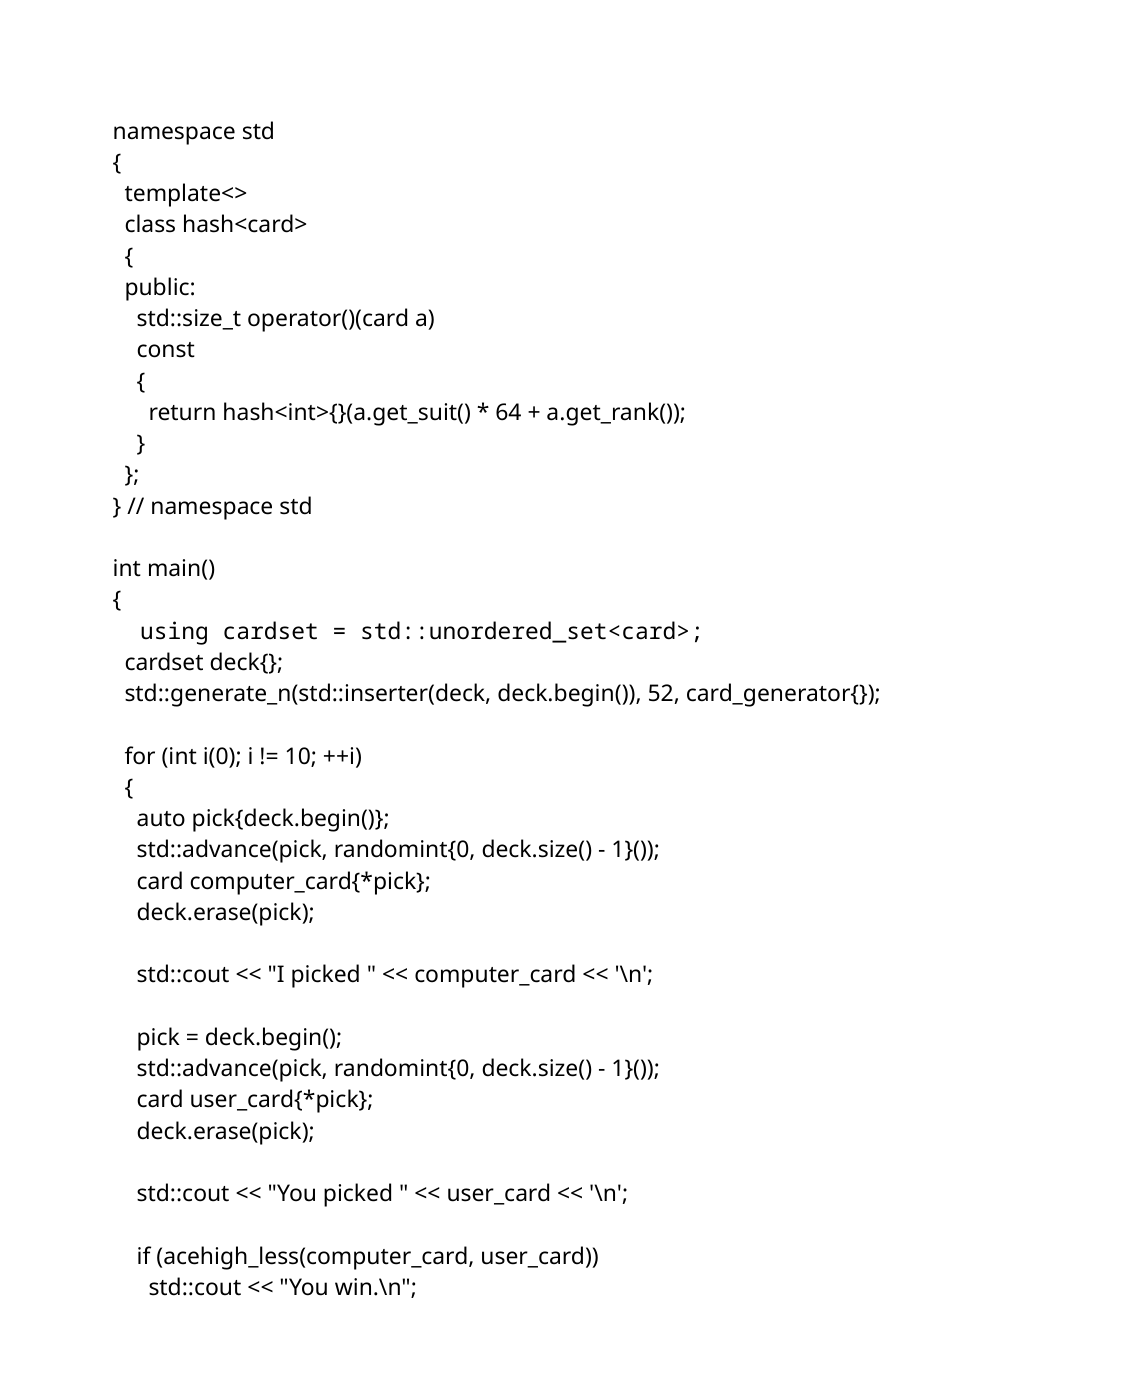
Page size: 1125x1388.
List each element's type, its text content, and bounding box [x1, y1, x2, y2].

text public: [112, 271, 1012, 302]
text std::cout << "You picked " << user_card << '\n'; [112, 1177, 1012, 1208]
text pick = deck.begin(); [112, 1021, 1012, 1052]
text class hash<card> [112, 208, 1012, 240]
text int main() [112, 552, 1012, 583]
text std::advance(pick, randomint{0, deck.size() - 1}()); [112, 1052, 1012, 1083]
text } // namespace std [112, 490, 1012, 521]
text { [112, 240, 1012, 271]
text namespace std [112, 115, 1012, 146]
text { [112, 365, 1012, 396]
text { [112, 146, 1012, 177]
text deck.erase(pick); [112, 896, 1012, 927]
text std::cout << "I picked " << computer_card << '\n'; [112, 958, 1012, 990]
text card user_card{*pick}; [112, 1083, 1012, 1115]
text deck.erase(pick); [112, 1115, 1012, 1146]
text card computer_card{*pick}; [112, 865, 1012, 896]
text } [112, 427, 1012, 458]
text const [112, 333, 1012, 365]
text std::size_t operator()(card a) [112, 302, 1012, 333]
text template<> [112, 177, 1012, 208]
text }; [112, 458, 1012, 490]
text std::generate_n(std::inserter(deck, deck.begin()), 52, card_generator{}); [112, 677, 1012, 708]
text { [112, 771, 1012, 802]
text std::cout << "You win.\n"; [112, 1271, 1012, 1302]
text for (int i(0); i != 10; ++i) [112, 740, 1012, 771]
text using cardset = std::unordered_set<card>; [112, 615, 1012, 646]
text if (acehigh_less(computer_card, user_card)) [112, 1240, 1012, 1271]
text return hash<int>{}(a.get_suit() * 64 + a.get_rank()); [112, 396, 1012, 427]
text auto pick{deck.begin()}; [112, 802, 1012, 833]
text { [112, 583, 1012, 615]
text std::advance(pick, randomint{0, deck.size() - 1}()); [112, 833, 1012, 865]
text cardset deck{}; [112, 646, 1012, 677]
